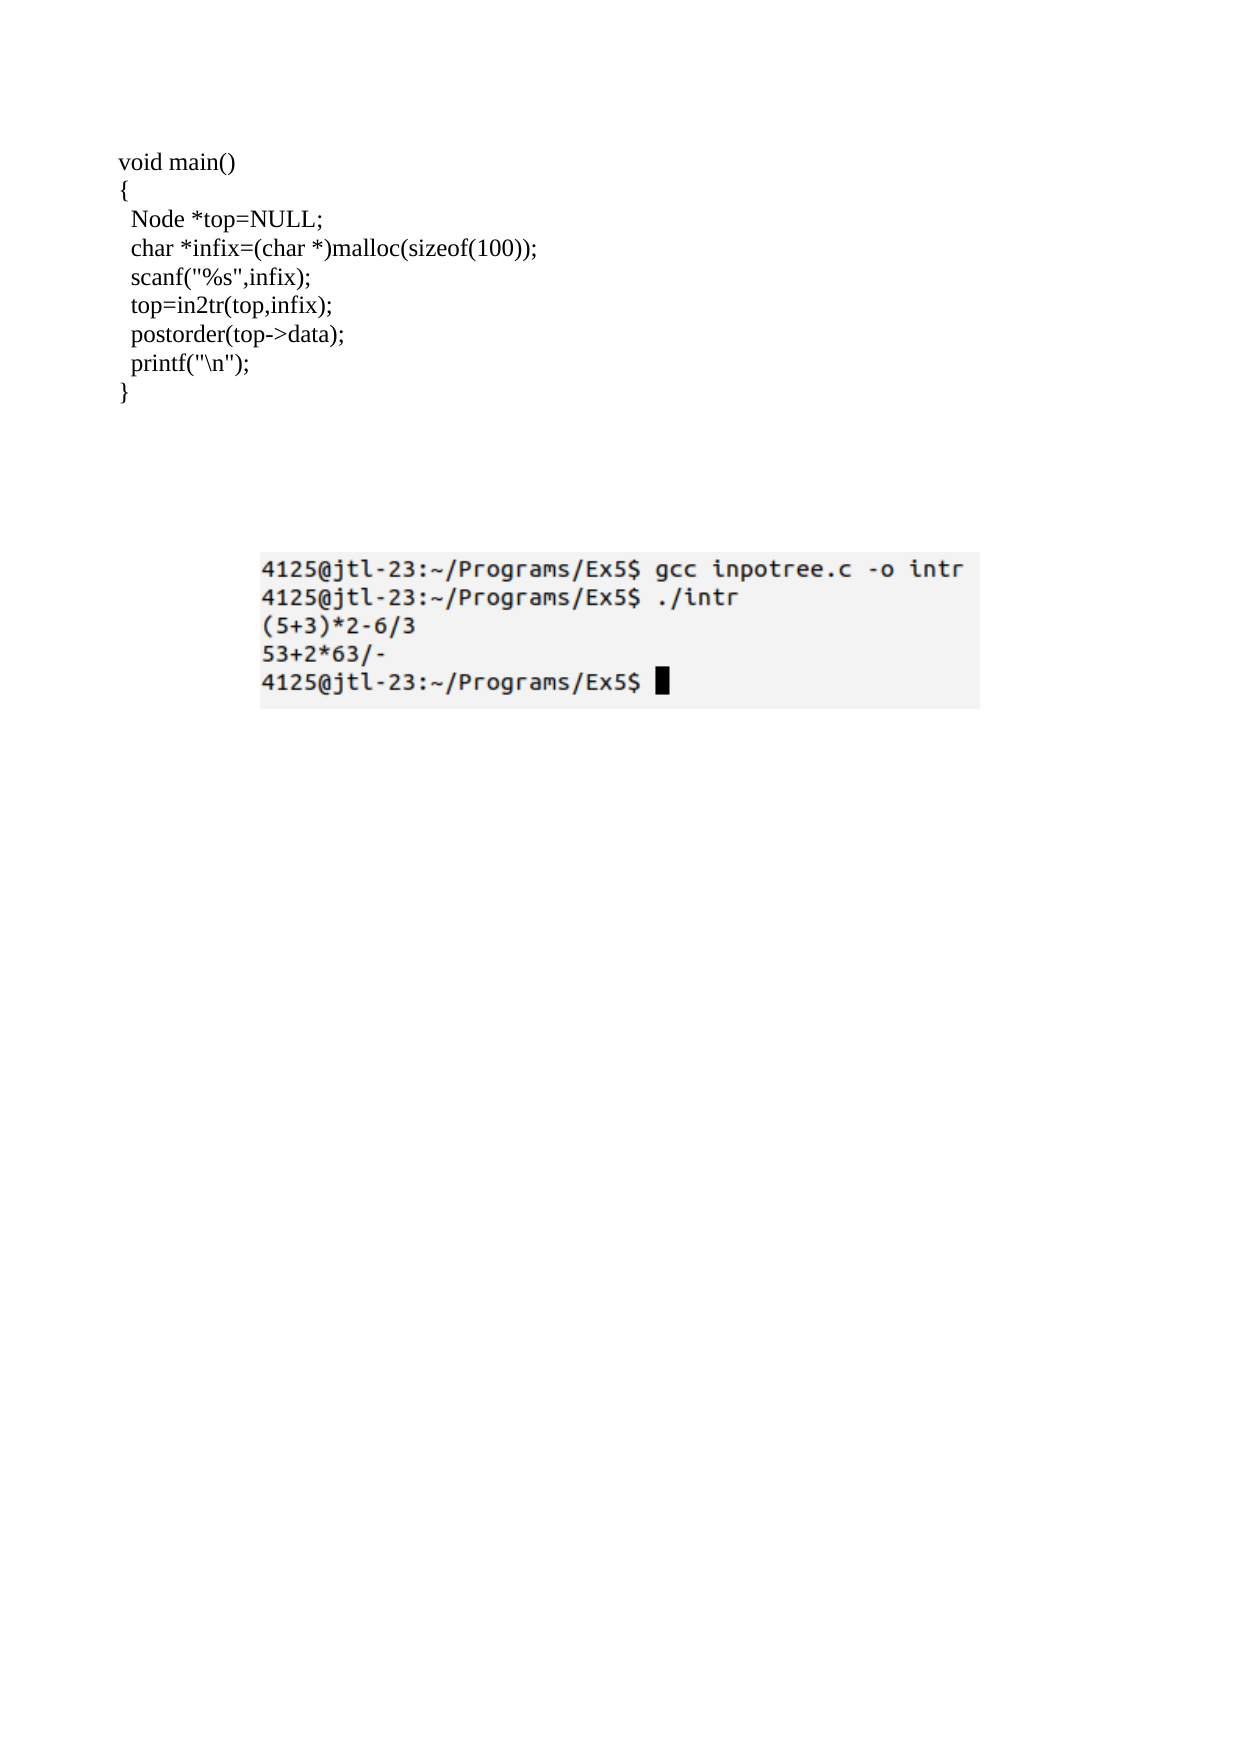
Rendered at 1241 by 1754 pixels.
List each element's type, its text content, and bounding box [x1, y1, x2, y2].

text { [118, 176, 1122, 204]
text char *infix=(char *)malloc(sizeof(100)); [118, 233, 1122, 262]
text } [118, 377, 1122, 406]
text postorder(top->data); [118, 319, 1122, 348]
text Node *top=NULL; [118, 204, 1122, 233]
text top=in2tr(top,infix); [118, 291, 1122, 319]
text scanf("%s",infix); [118, 262, 1122, 291]
text printf("\n"); [118, 348, 1122, 377]
picture [260, 552, 981, 709]
text void main() [118, 147, 1122, 176]
